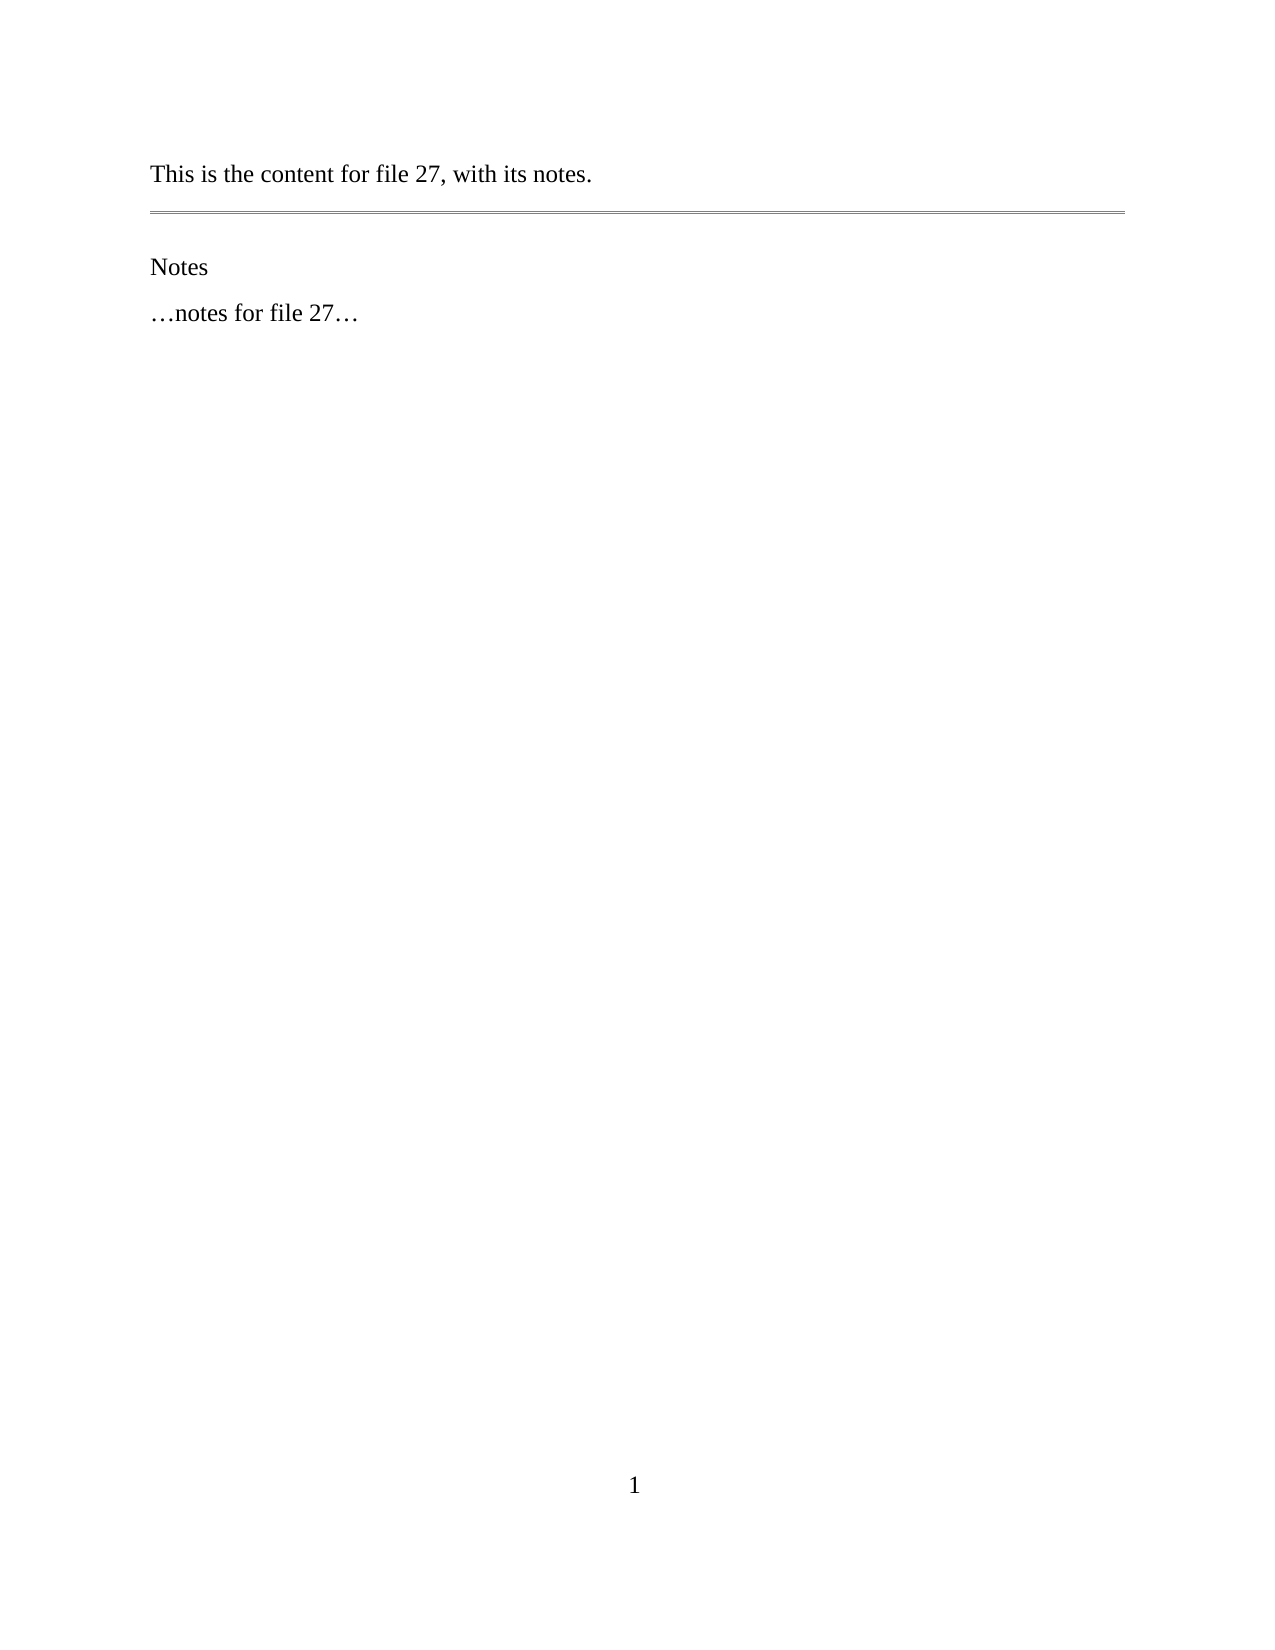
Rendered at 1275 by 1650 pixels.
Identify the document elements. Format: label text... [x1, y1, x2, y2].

text Notes [150, 252, 1125, 281]
text This is the content for file 27, with its notes. [150, 159, 1125, 188]
text …notes for file 27… [150, 298, 1125, 327]
